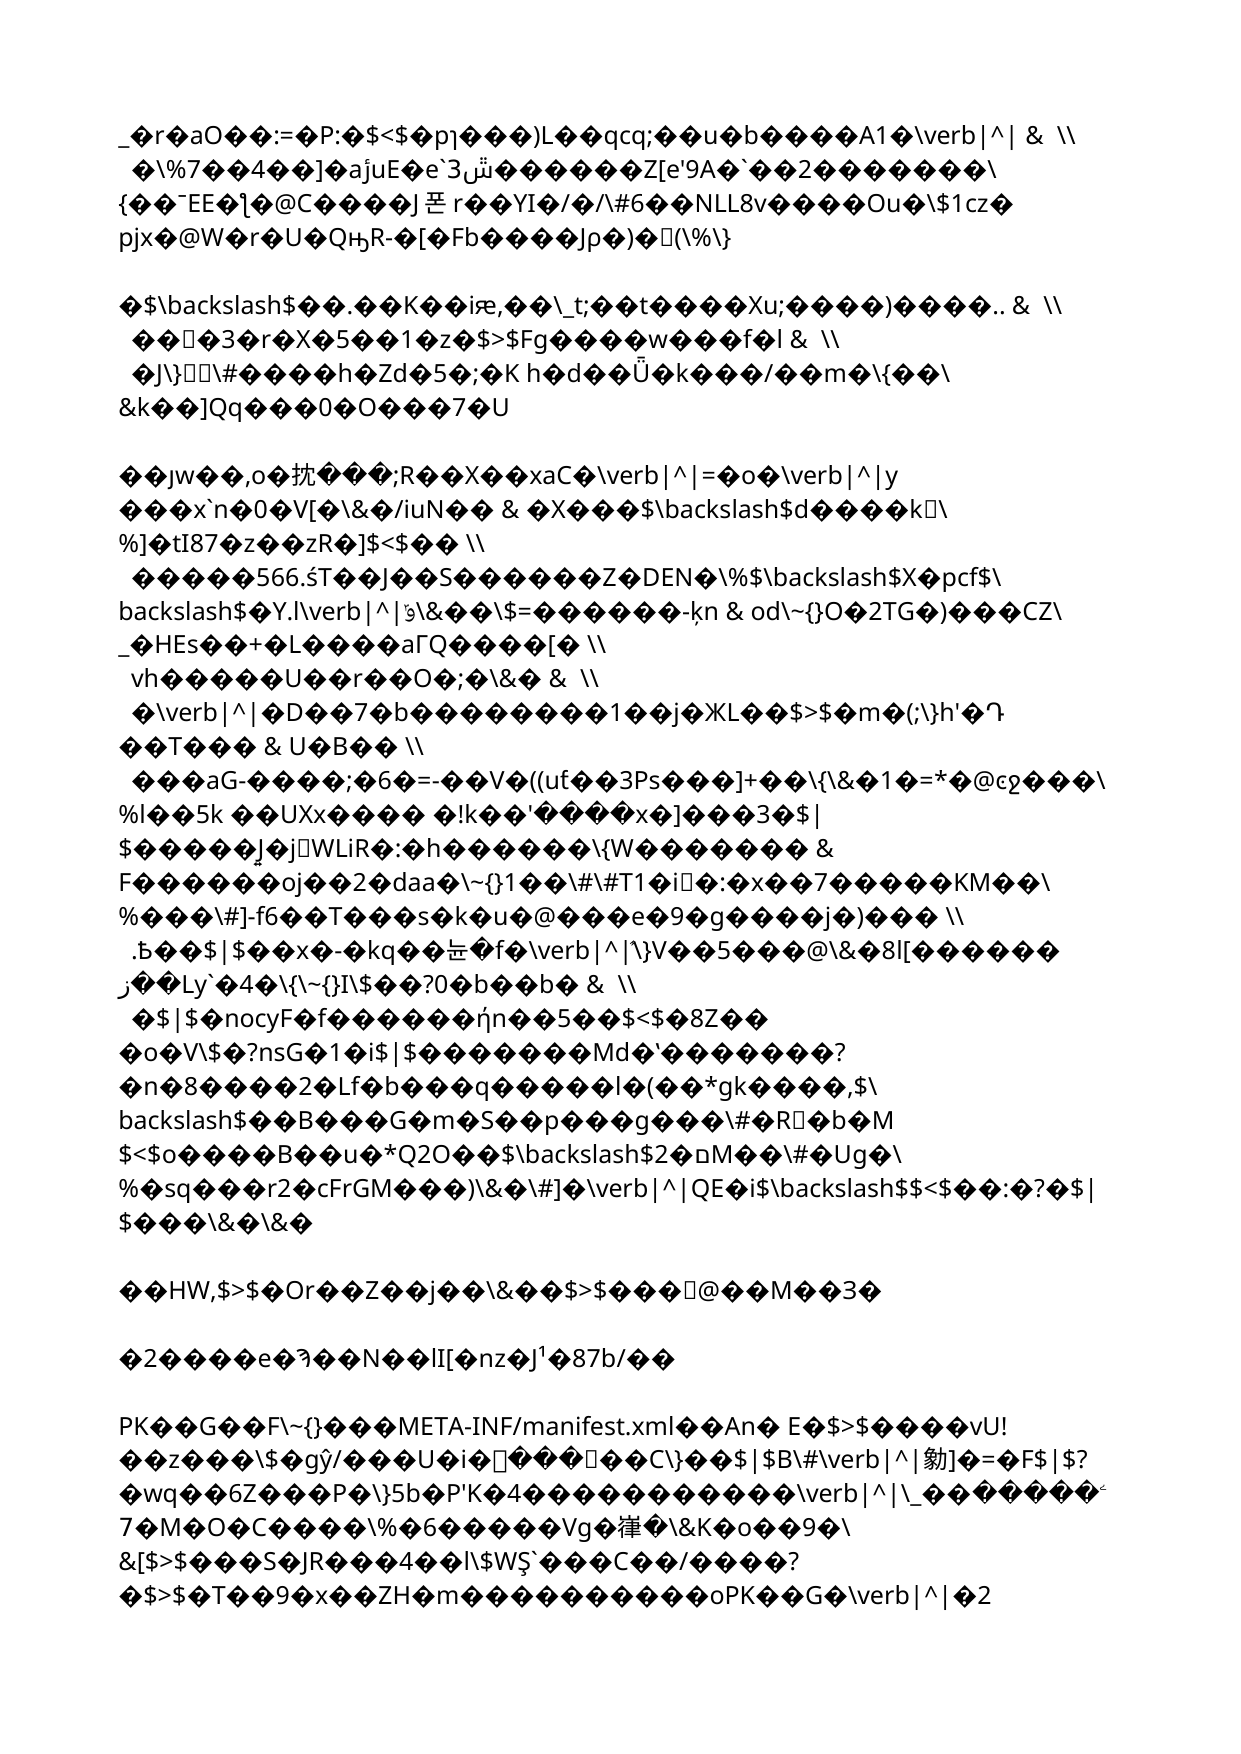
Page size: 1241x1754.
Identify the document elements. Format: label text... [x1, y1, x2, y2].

text ��յw��,o�抌���;R��X��xaC�\verb|^|=�o�\verb|^|y ���x`n�0�V[�\&�/iuN�� & �X���$\backslash$d����k򨹥\%]�tI87�z��zR�]$<$�� \\ [118, 458, 1122, 559]
text �����566.śT��J��S������Z�DEN�\%$\backslash$X�pcf$\backslash$�Y.l\verb|^|ݹ\&��\$=������-ķn & od\~{}O�2TG�)���CZ\_�HEs��+�L����aΓQ����[� \\ [118, 559, 1122, 661]
text �\verb|^|�D��7�b��������1��j�ЖL��$>$�m�(;\}h'�Դ ��T��� & U�B�� \\ [118, 695, 1122, 763]
text �o�V\$�?nsG�1�i$|$�������Md�ʽ�������?�n�8����2�Lf�b���q�����l�(��*gk����,$\backslash$��B���G�m�S��p���g���\#�R�b�M $<$o����B��u�*Q2O��$\backslash$2�םM��\#�Ug�\%�sq���r2�cFrGM���)\&�\#]�\verb|^|QE�i$\backslash$$<$��:�?�$|$���\&�\&� [118, 1035, 1122, 1239]
text �\%7��4��]�aݬuE�e`ݜ3������Z[e'9A�`��2�������\{��ˉEE�ƪ�@C����J폰r��YI�/�/\#6��NLL8v����Ou�\$1cz� pjx�@W�r�U�QԣR-�[�Fb����Jρ�)�(\%\} [118, 152, 1122, 254]
text �$\backslash$��.��K��iԙ,��\_t;��t����Xu;����)����.. & \\ [118, 288, 1122, 322]
text ���3�r�X�5��1�z�$>$Fg����w���f�l & \\ [118, 322, 1122, 356]
text PK��G��F\~{}���META-INF/manifest.xml��An� E�$>$����vU!��z���\$�gŷ/���U�i�݌�����C\}��$|$B\#\verb|^|勨]�=�F$|$?�wq��6Z���P�\}5b�P'K�4�����������\verb|^|\_��ۦ�����7�M�O�C����\%�6�����Vg�嵂�\&K�o��9�\&[$>$���S�JR���4��l\$WŞ`���C��/����?�$>$�T��9�x��ZH�m����������oPK��G�\verb|^|�2 [118, 1408, 1122, 1612]
text _�r�aO��:=�P:�$<$�pɿ���)L��qcq;��u�b����A1�\verb|^| & \\ [118, 118, 1122, 152]
text �J\}򮰇\#����h�Zd�5�;�K h�d��Ǖ�k���/��m�\{��\&k��]Qq���0�O���7�U [118, 356, 1122, 424]
text .Ҍ��$|$��x�-�kq��뉸�f�\verb|^|ܺ\}V��5���@\&�8l[������ز��Ly`�4�\{\~{}I\$��?0�b��b� & \\ [118, 933, 1122, 1001]
text ��HW,$>$�Or��Z��j��\&��$>$���@��M��З� [118, 1273, 1122, 1307]
text �2����e�Ϡ��N��lI[�nz�J¹�87b/�� [118, 1341, 1122, 1374]
text �$|$�nocyF�f������ήn��5��$<$�8Z�� [118, 1001, 1122, 1035]
text vh�����U��r��O�;�\&� & \\ [118, 661, 1122, 695]
text ���aG-����;�6�=-��V�((uƭ��3Ps���]+��\{\&�1�=*�@ͼջ���\%l��5k ��UXx���� �!k��'�ު���x�]���3�$|$�����J͍�jWLiR�:�h������\{W������� & F������oj��2�daa�\~{}1��\#\#T1�i󙲋�:�x��7�����KM��\%���\#]-f6��T���s�k�u�@���e�9�g����j�)��� \\ [118, 763, 1122, 933]
